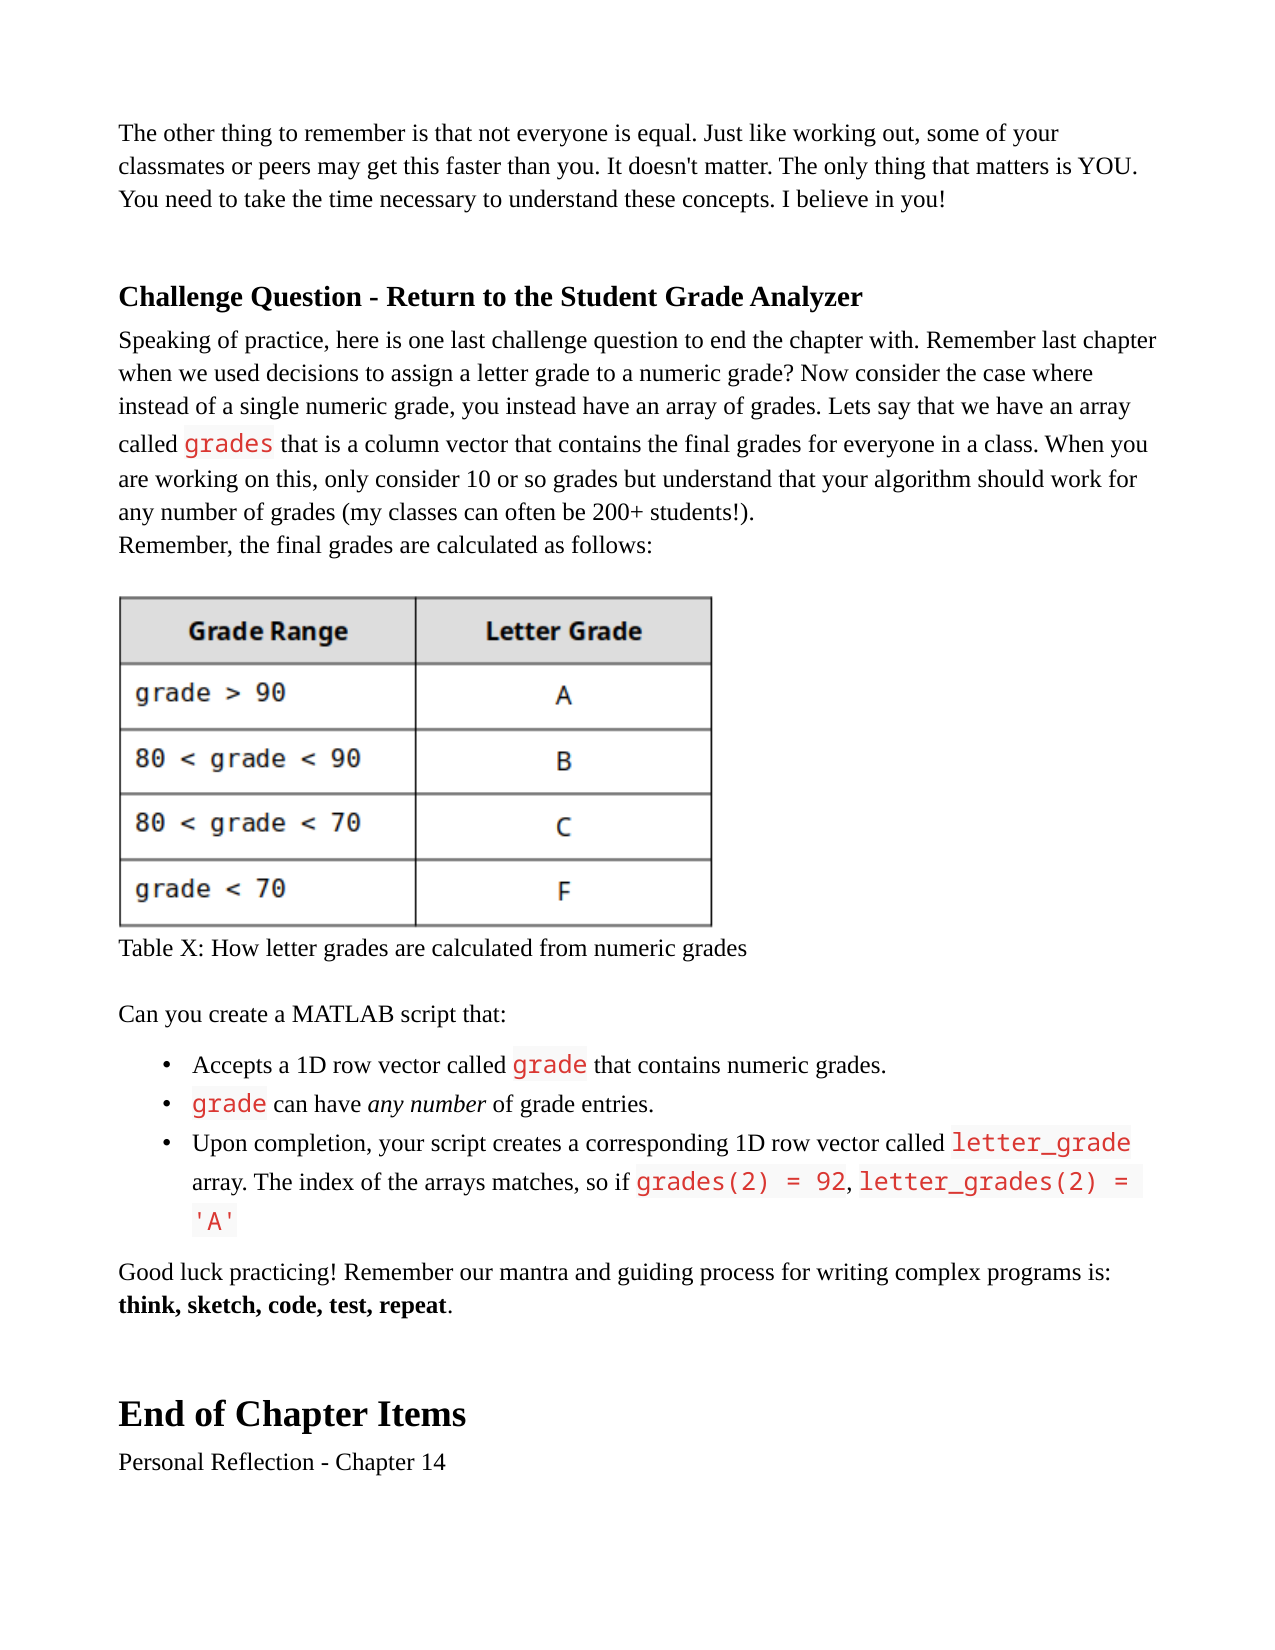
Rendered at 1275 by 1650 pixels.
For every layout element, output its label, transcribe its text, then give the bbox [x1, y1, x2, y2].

subtitle Challenge Question - Return to the Student Grade Analyzer [118, 279, 1157, 313]
picture [118, 595, 714, 929]
list grade can have any number of grade entries. [162, 1086, 1157, 1120]
text The other thing to remember is that not everyone is equal. Just like working out, some of your classmates or peers may get this faster than you. It doesn't matter. The only thing that matters is YOU. You need to take the time necessary to understand these concepts. I believe in you! [118, 118, 1157, 213]
subtitle End of Chapter Items [118, 1391, 1157, 1434]
text Table X: How letter grades are calculated from numeric grades [118, 933, 1157, 962]
text Personal Reflection - Chapter 14 [118, 1447, 1157, 1476]
text Can you create a MATLAB script that: [118, 999, 1157, 1028]
text Good luck practicing! Remember our mantra and guiding process for writing complex programs is: think, sketch, code, test, repeat. [118, 1257, 1157, 1319]
text Speaking of practice, here is one last challenge question to end the chapter with. Remember last chapter when we used decisions to assign a letter grade to a numeric grade? Now consider the case where instead of a single numeric grade, you instead have an array of grades. Lets say that we have an array called grades that is a column vector that contains the final grades for everyone in a class. When you are working on this, only consider 10 or so grades but understand that your algorithm should work for any number of grades (my classes can often be 200+ students!). [118, 325, 1157, 525]
list Upon completion, your script creates a corresponding 1D row vector called letter_grade array. The index of the arrays matches, so if grades(2) = 92, letter_grades(2) = 'A' [162, 1125, 1157, 1237]
list Accepts a 1D row vector called grade that contains numeric grades. [162, 1046, 1157, 1081]
text Remember, the final grades are calculated as follows: [118, 530, 1157, 558]
